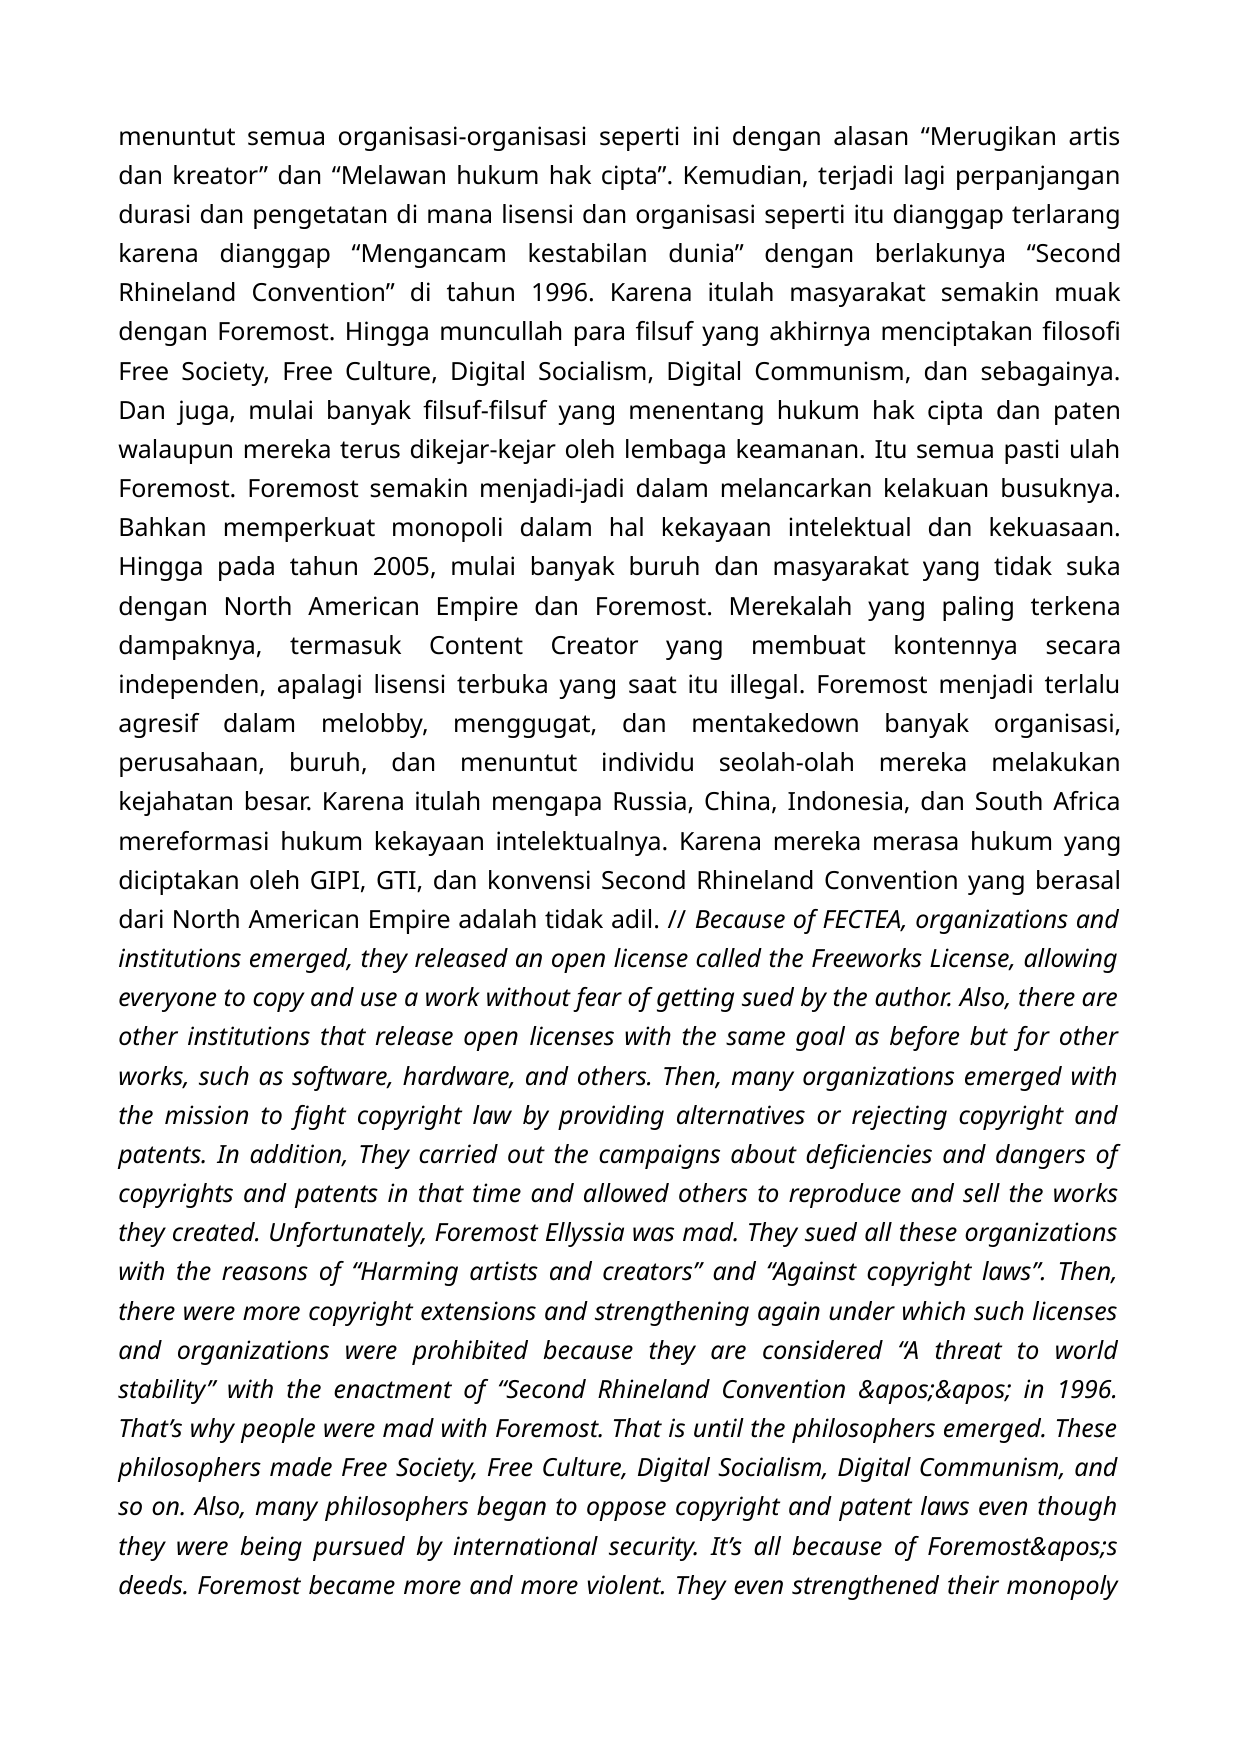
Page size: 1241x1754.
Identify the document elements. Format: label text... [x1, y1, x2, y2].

text menuntut semua organisasi-organisasi seperti ini dengan alasan “Merugikan artis dan kreator” dan “Melawan hukum hak cipta”. Kemudian, terjadi lagi perpanjangan durasi dan pengetatan di mana lisensi dan organisasi seperti itu dianggap terlarang karena dianggap “Mengancam kestabilan dunia” dengan berlakunya “Second Rhineland Convention” di tahun 1996. Karena itulah masyarakat semakin muak dengan Foremost. Hingga muncullah para filsuf yang akhirnya menciptakan filosofi Free Society, Free Culture, Digital Socialism, Digital Communism, dan sebagainya. Dan juga, mulai banyak filsuf-filsuf yang menentang hukum hak cipta dan paten walaupun mereka terus dikejar-kejar oleh lembaga keamanan. Itu semua pasti ulah Foremost. Foremost semakin menjadi-jadi dalam melancarkan kelakuan busuknya. Bahkan memperkuat monopoli dalam hal kekayaan intelektual dan kekuasaan. Hingga pada tahun 2005, mulai banyak buruh dan masyarakat yang tidak suka dengan North American Empire dan Foremost. Merekalah yang paling terkena dampaknya, termasuk Content Creator yang membuat kontennya secara independen, apalagi lisensi terbuka yang saat itu illegal. Foremost menjadi terlalu agresif dalam melobby, menggugat, dan mentakedown banyak organisasi, perusahaan, buruh, dan menuntut individu seolah-olah mereka melakukan kejahatan besar. Karena itulah mengapa Russia, China, Indonesia, dan South Africa mereformasi hukum kekayaan intelektualnya. Karena mereka merasa hukum yang diciptakan oleh GIPI, GTI, dan konvensi Second Rhineland Convention yang berasal dari North American Empire adalah tidak adil. // Because of FECTEA, organizations and institutions emerged, they released an open license called the Freeworks License, allowing everyone to copy and use a work without fear of getting sued by the author. Also, there are other institutions that release open licenses with the same goal as before but for other works, such as software, hardware, and others. Then, many organizations emerged with the mission to fight copyright law by providing alternatives or rejecting copyright and patents. In addition, They carried out the campaigns about deficiencies and dangers of copyrights and patents in that time and allowed others to reproduce and sell the works they created. Unfortunately, Foremost Ellyssia was mad. They sued all these organizations with the reasons of “Harming artists and creators” and “Against copyright laws”. Then, there were more copyright extensions and strengthening again under which such licenses and organizations were prohibited because they are considered “A threat to world stability” with the enactment of “Second Rhineland Convention &apos;&apos; in 1996. That’s why people were mad with Foremost. That is until the philosophers emerged. These philosophers made Free Society, Free Culture, Digital Socialism, Digital Communism, and so on. Also, many philosophers began to oppose copyright and patent laws even though they were being pursued by international security. It’s all because of Foremost&apos;s deeds. Foremost became more and more violent. They even strengthened their monopoly [118, 118, 1122, 1601]
